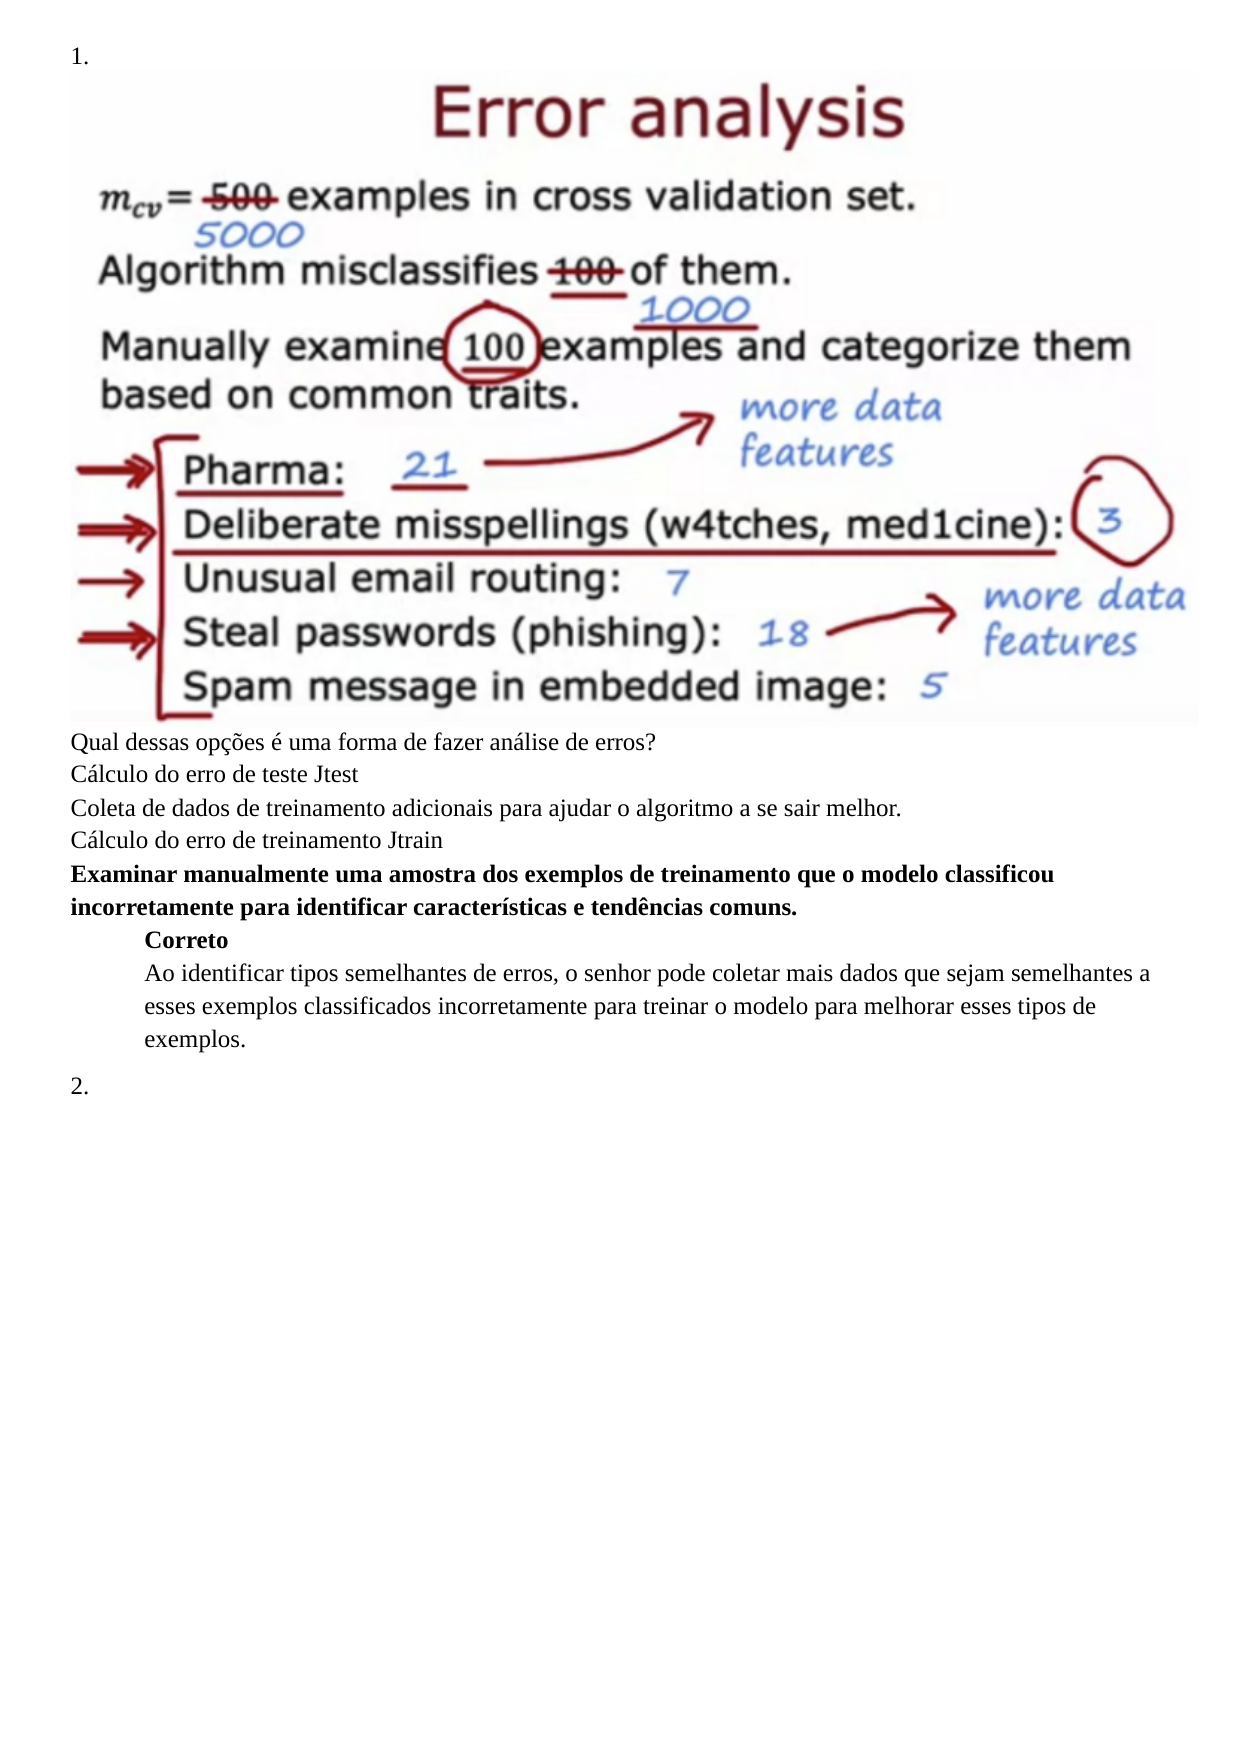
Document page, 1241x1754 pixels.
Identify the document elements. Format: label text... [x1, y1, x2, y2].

text 2. [70, 1071, 1199, 1100]
text 1. [70, 41, 1199, 69]
picture [70, 69, 1200, 727]
text Qual dessas opções é uma forma de fazer análise de erros? Cálculo do erro de teste Jtest Coleta de dados de treinamento adicionais para ajudar o algoritmo a se sair melhor. Cálculo do erro de treinamento Jtrain Examinar manualmente uma amostra dos exemplos de treinamento que o modelo classificou incorretamente para identificar características e tendências comuns. Correto Ao identificar tipos semelhantes de erros, o senhor pode coletar mais dados que sejam semelhantes a esses exemplos classificados incorretamente para treinar o modelo para melhorar esses tipos de exemplos. [70, 727, 1199, 1052]
